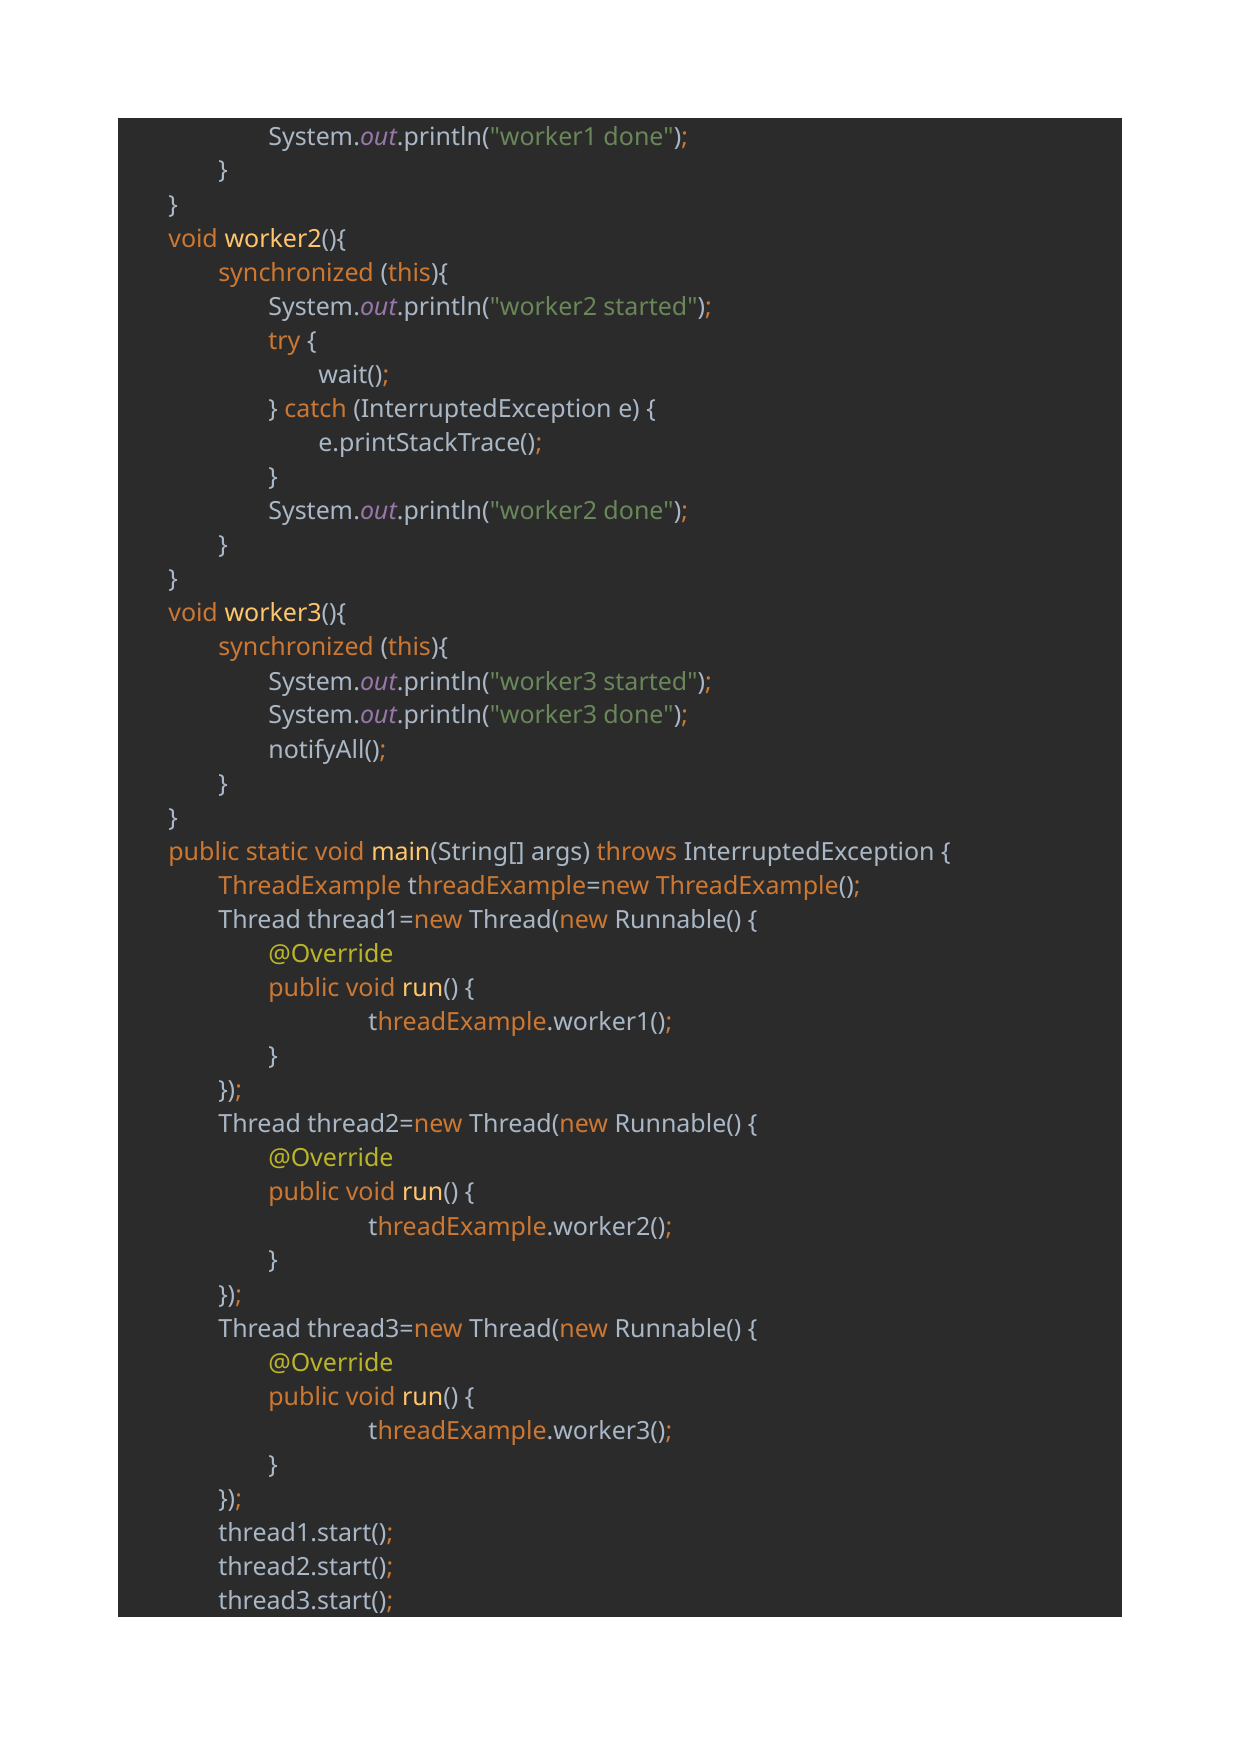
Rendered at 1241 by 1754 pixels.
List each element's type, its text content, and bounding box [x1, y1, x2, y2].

text }); [118, 1481, 1122, 1515]
text } [118, 765, 1122, 799]
text System.out.println("worker1 done"); [118, 118, 1122, 152]
text } [118, 799, 1122, 833]
text } [118, 1447, 1122, 1481]
text @Override [118, 1344, 1122, 1378]
text threadExample.worker2(); [118, 1208, 1122, 1242]
text } [118, 527, 1122, 561]
text public void run() { [118, 1378, 1122, 1412]
text } [118, 561, 1122, 595]
text wait(); [118, 357, 1122, 391]
text Thread thread1=new Thread(new Runnable() { [118, 902, 1122, 936]
text thread3.start(); [118, 1583, 1122, 1617]
text synchronized (this){ [118, 629, 1122, 663]
text } [118, 459, 1122, 493]
text synchronized (this){ [118, 254, 1122, 288]
text @Override [118, 936, 1122, 970]
text } [118, 152, 1122, 186]
text } [118, 186, 1122, 220]
text System.out.println("worker2 started"); [118, 288, 1122, 322]
text e.printStackTrace(); [118, 425, 1122, 459]
text public void run() { [118, 1174, 1122, 1208]
text Thread thread2=new Thread(new Runnable() { [118, 1106, 1122, 1140]
text try { [118, 322, 1122, 357]
text System.out.println("worker2 done"); [118, 493, 1122, 527]
text void worker2(){ [118, 220, 1122, 254]
text ThreadExample threadExample=new ThreadExample(); [118, 867, 1122, 902]
text public void run() { [118, 970, 1122, 1004]
text public static void main(String[] args) throws InterruptedException { [118, 833, 1122, 867]
text @Override [118, 1140, 1122, 1174]
text } catch (InterruptedException e) { [118, 391, 1122, 425]
text } [118, 1038, 1122, 1072]
text Thread thread3=new Thread(new Runnable() { [118, 1310, 1122, 1344]
text }); [118, 1072, 1122, 1106]
text notifyAll(); [118, 731, 1122, 765]
text threadExample.worker1(); [118, 1004, 1122, 1038]
text thread2.start(); [118, 1549, 1122, 1583]
text } [118, 1242, 1122, 1276]
text System.out.println("worker3 started"); [118, 663, 1122, 697]
text threadExample.worker3(); [118, 1412, 1122, 1447]
text }); [118, 1276, 1122, 1310]
text thread1.start(); [118, 1515, 1122, 1549]
text void worker3(){ [118, 595, 1122, 629]
text System.out.println("worker3 done"); [118, 697, 1122, 731]
